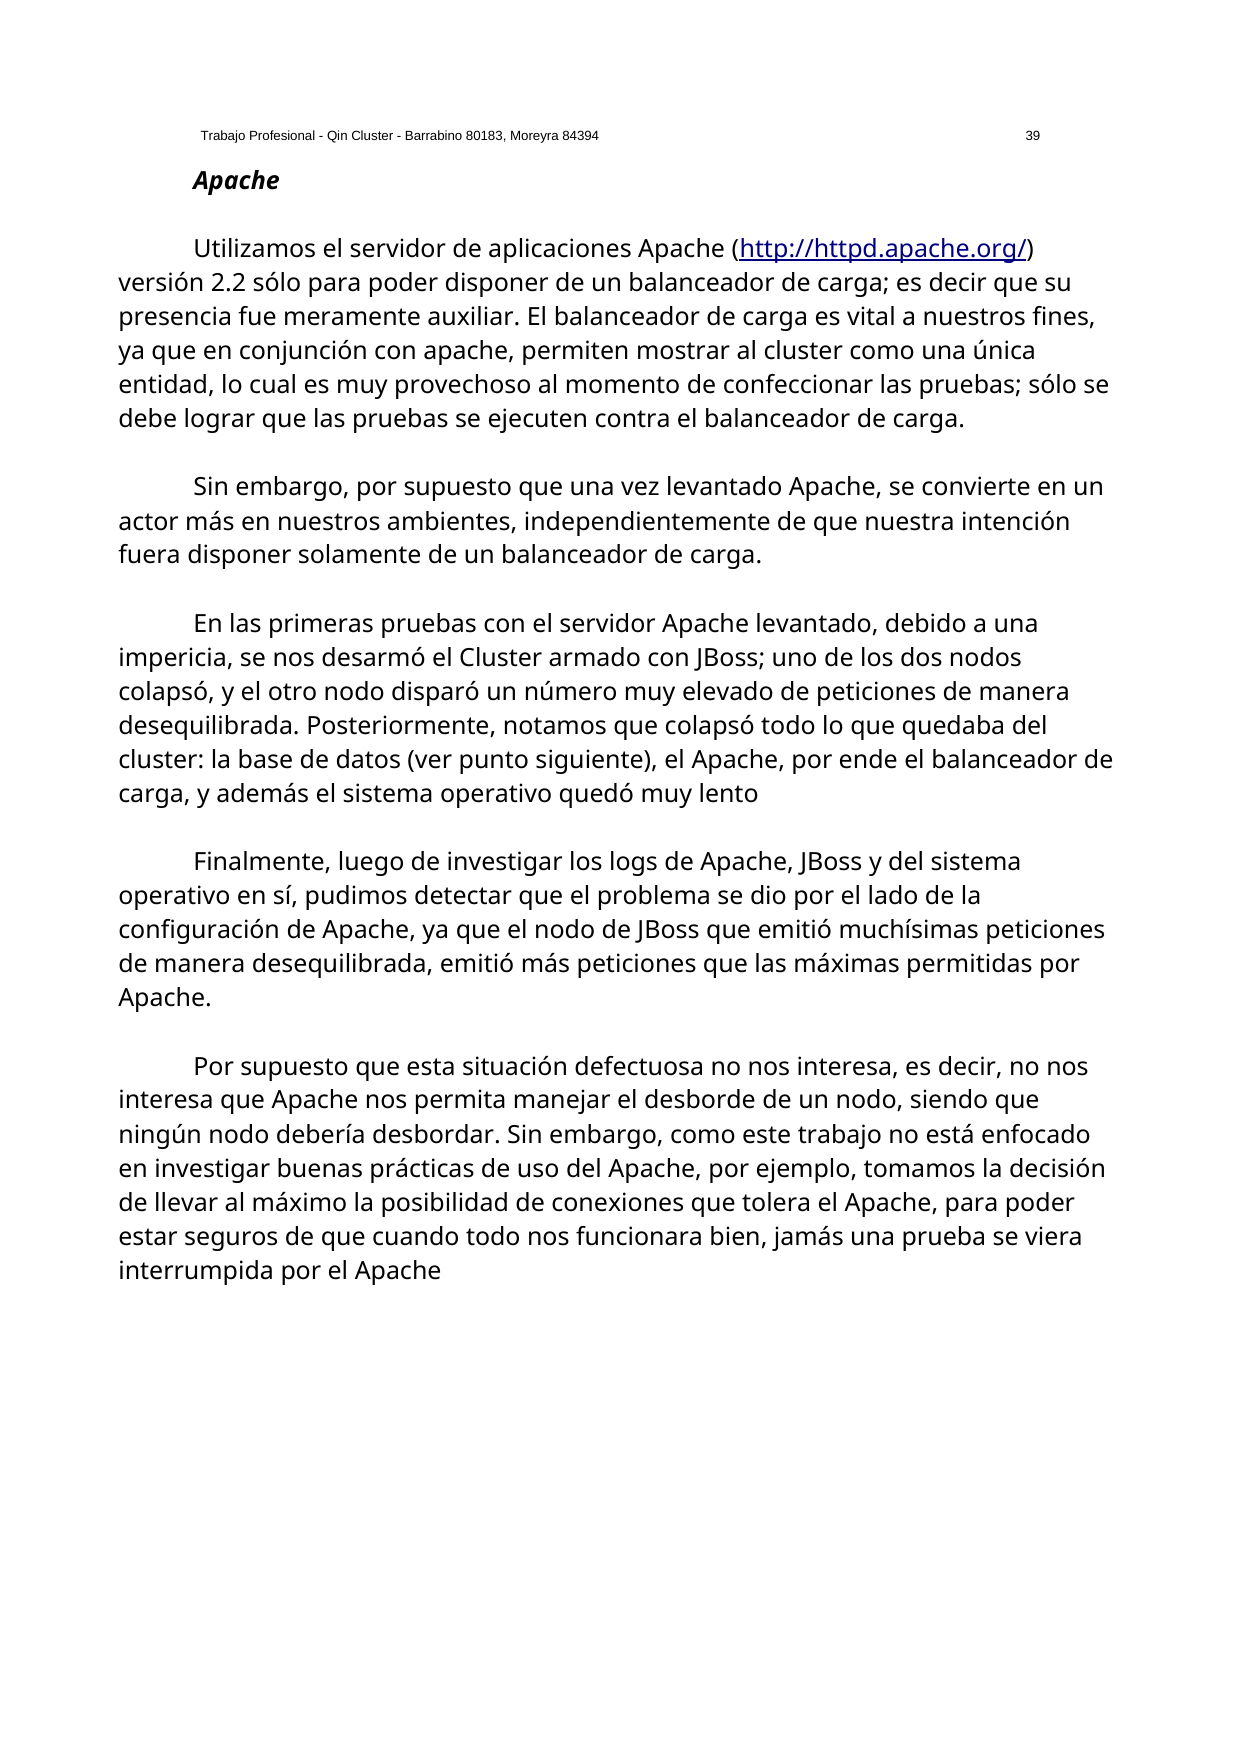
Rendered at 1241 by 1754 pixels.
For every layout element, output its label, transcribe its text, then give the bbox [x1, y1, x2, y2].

text Apache [118, 162, 1122, 197]
text Finalmente, luego de investigar los logs de Apache, JBoss y del sistema operativo en sí, pudimos detectar que el problema se dio por el lado de la configuración de Apache, ya que el nodo de JBoss que emitió muchísimas peticiones de manera desequilibrada, emitió más peticiones que las máximas permitidas por Apache. [118, 844, 1122, 1014]
text Utilizamos el servidor de aplicaciones Apache (http://httpd.apache.org/) versión 2.2 sólo para poder disponer de un balanceador de carga; es decir que su presencia fue meramente auxiliar. El balanceador de carga es vital a nuestros fines, ya que en conjunción con apache, permiten mostrar al cluster como una única entidad, lo cual es muy provechoso al momento de confeccionar las pruebas; sólo se debe lograr que las pruebas se ejecuten contra el balanceador de carga. [118, 231, 1122, 435]
text En las primeras pruebas con el servidor Apache levantado, debido a una impericia, se nos desarmó el Cluster armado con JBoss; uno de los dos nodos colapsó, y el otro nodo disparó un número muy elevado de peticiones de manera desequilibrada. Posteriormente, notamos que colapsó todo lo que quedaba del cluster: la base de datos (ver punto siguiente), el Apache, por ende el balanceador de carga, y además el sistema operativo quedó muy lento [118, 605, 1122, 810]
text Por supuesto que esta situación defectuosa no nos interesa, es decir, no nos interesa que Apache nos permita manejar el desborde de un nodo, siendo que ningún nodo debería desbordar. Sin embargo, como este trabajo no está enfocado en investigar buenas prácticas de uso del Apache, por ejemplo, tomamos la decisión de llevar al máximo la posibilidad de conexiones que tolera el Apache, para poder estar seguros de que cuando todo nos funcionara bien, jamás una prueba se viera interrumpida por el Apache [118, 1048, 1122, 1287]
text Sin embargo, por supuesto que una vez levantado Apache, se convierte en un actor más en nuestros ambientes, independientemente de que nuestra intención fuera disponer solamente de un balanceador de carga. [118, 469, 1122, 571]
